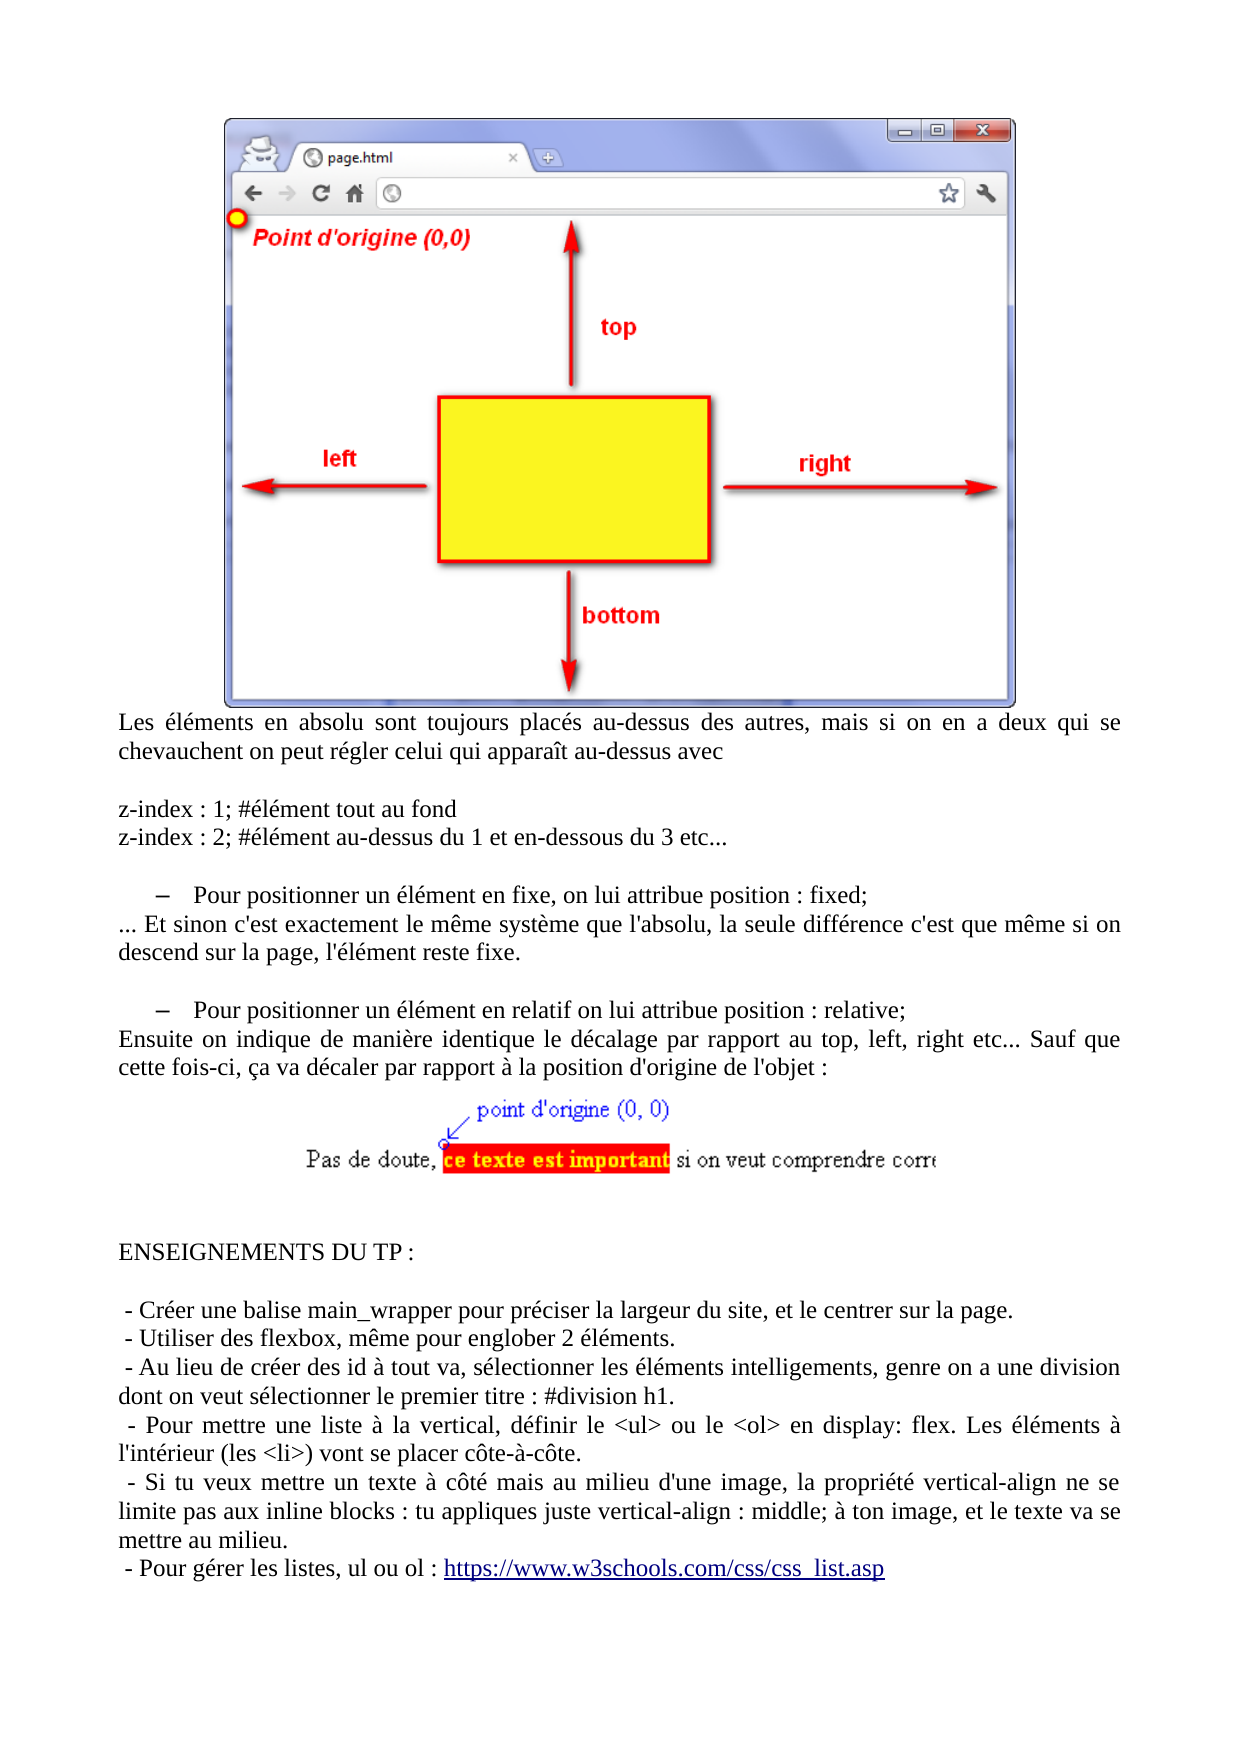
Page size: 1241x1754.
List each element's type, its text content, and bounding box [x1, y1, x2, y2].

picture [224, 118, 1016, 708]
text z-index : 2; #élément au-dessus du 1 et en-dessous du 3 etc... [118, 822, 1122, 851]
text - Au lieu de créer des id à tout va, sélectionner les éléments intelligements, genre on a une division dont on veut sélectionner le premier titre : #division h1. [118, 1352, 1122, 1410]
text - Si tu veux mettre un texte à côté mais au milieu d'une image, la propriété vertical-align ne se limite pas aux inline blocks : tu appliques juste vertical-align : middle; à ton image, et le texte va se mettre au milieu. [118, 1467, 1122, 1553]
text Les éléments en absolu sont toujours placés au-dessus des autres, mais si on en a deux qui se chevauchent on peut régler celui qui apparaît au-dessus avec [118, 118, 1122, 765]
text - Utiliser des flexbox, même pour englober 2 éléments. [118, 1323, 1122, 1352]
text z-index : 1; #élément tout au fond [118, 794, 1122, 822]
list Pour positionner un élément en relatif on lui attribue position : relative; [156, 995, 1122, 1024]
text ENSEIGNEMENTS DU TP : [118, 1237, 1122, 1266]
text - Pour gérer les listes, ul ou ol : https://www.w3schools.com/css/css_list.asp [118, 1553, 1122, 1582]
text - Créer une balise main_wrapper pour préciser la largeur du site, et le centrer sur la page. [118, 1295, 1122, 1323]
text ... Et sinon c'est exactement le même système que l'absolu, la seule différence c'est que même si on descend sur la page, l'élément reste fixe. [118, 909, 1122, 966]
list Pour positionner un élément en fixe, on lui attribue position : fixed; [156, 880, 1122, 909]
text Ensuite on indique de manière identique le décalage par rapport au top, left, right etc... Sauf que cette fois-ci, ça va décaler par rapport à la position d'origine de l'objet : [118, 1024, 1122, 1081]
picture [304, 1081, 936, 1180]
text - Pour mettre une liste à la vertical, définir le <ul> ou le <ol> en display: flex. Les éléments à l'intérieur (les <li>) vont se placer côte-à-côte. [118, 1410, 1122, 1467]
